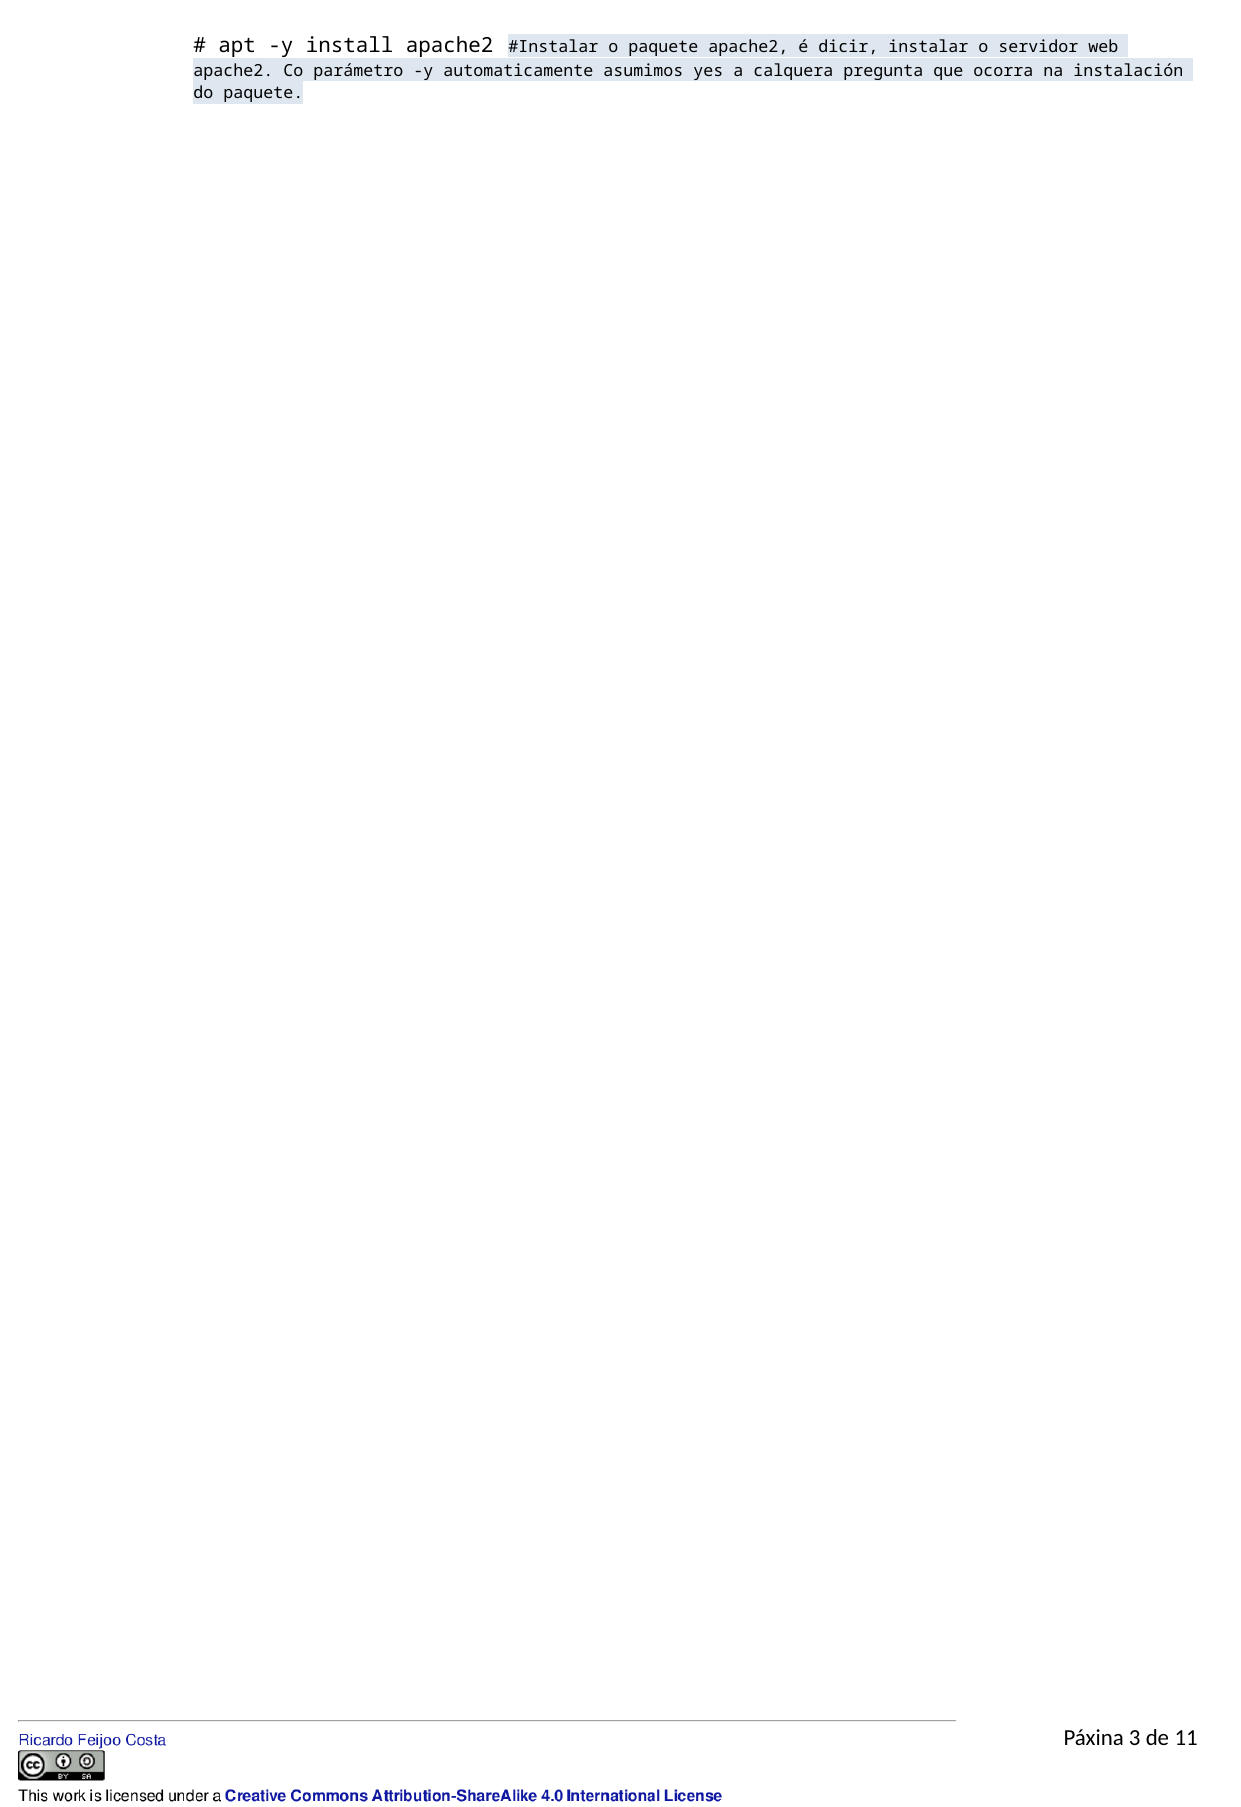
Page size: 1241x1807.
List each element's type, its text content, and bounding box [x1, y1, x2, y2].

list # apt -y install apache2 #Instalar o paquete apache2, é dicir, instalar o servidor web apache2. Co parámetro -y automaticamente asumimos yes a calquera pregunta que ocorra na instalación do paquete. [158, 30, 1197, 104]
picture [8, 1715, 957, 1806]
